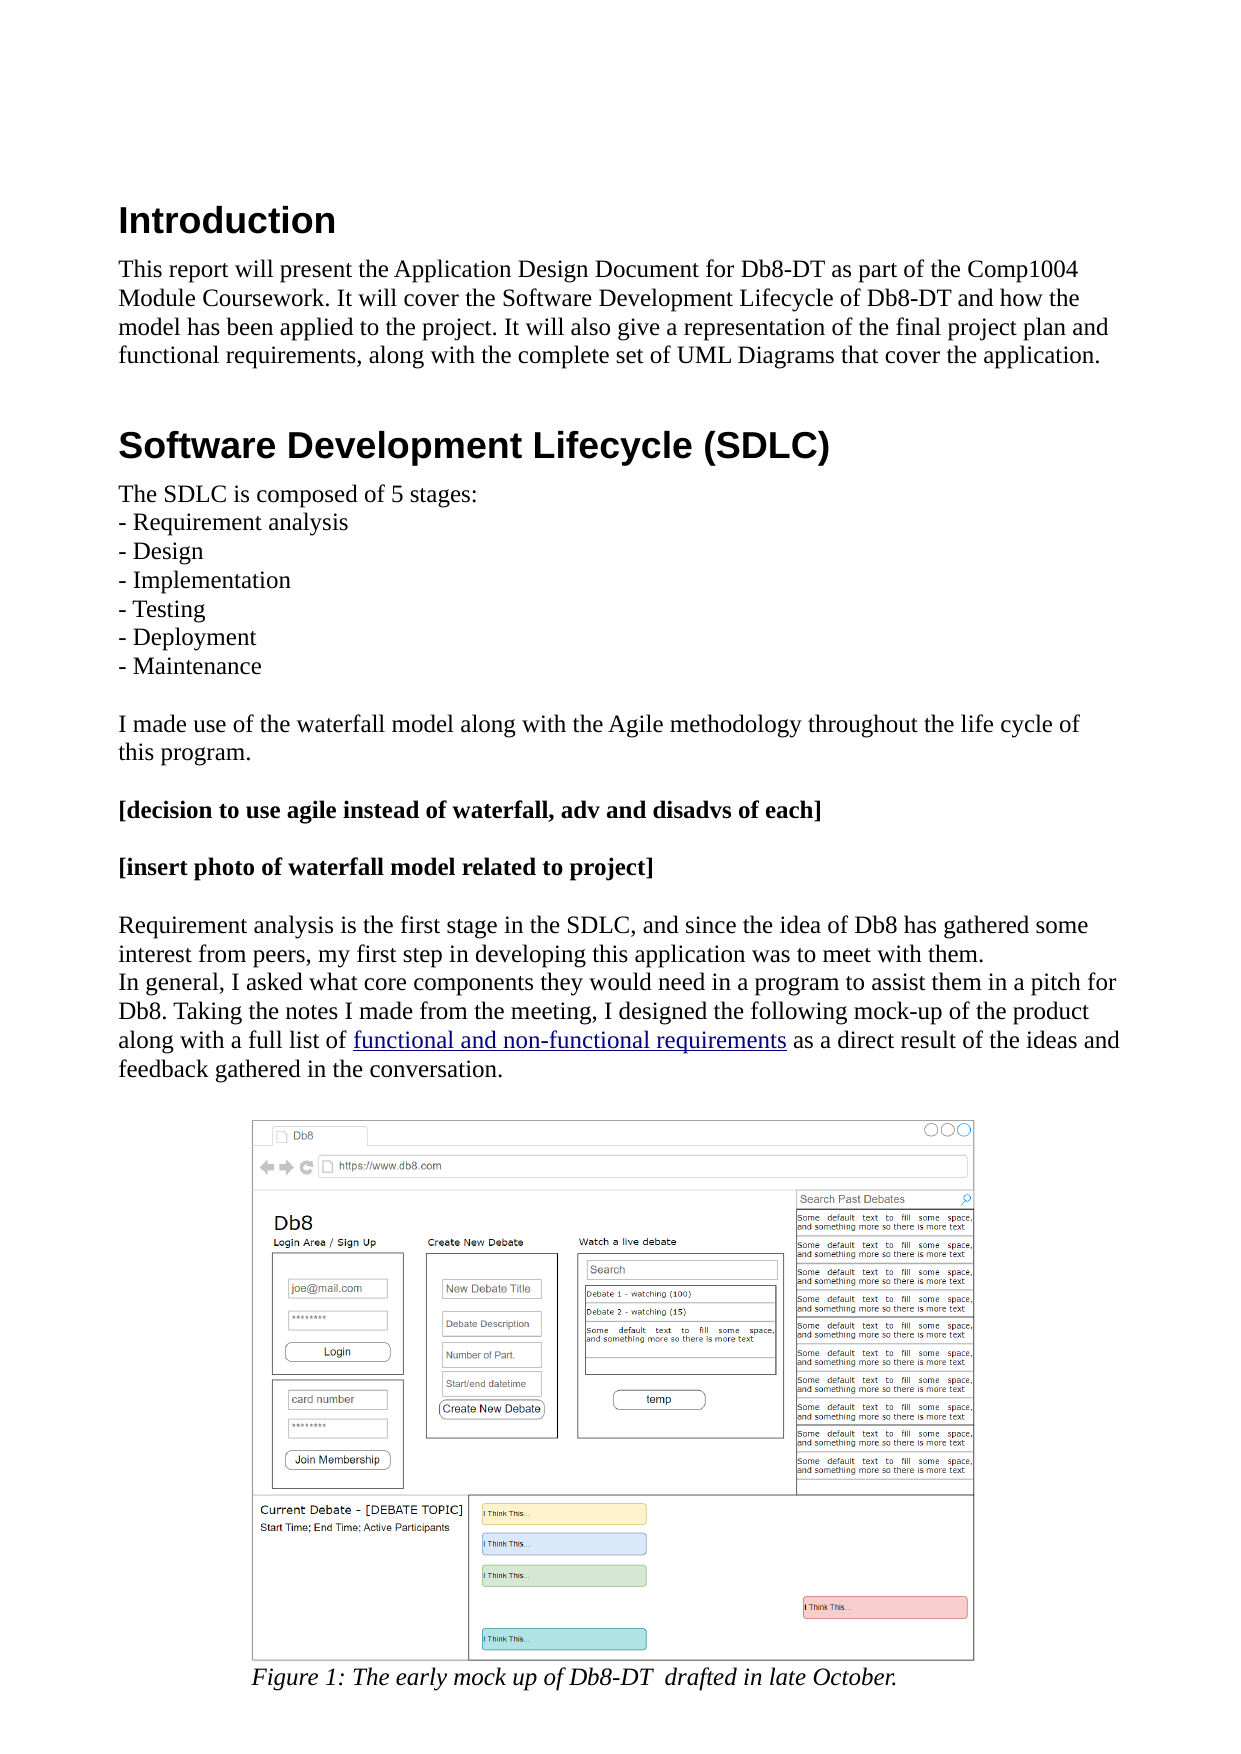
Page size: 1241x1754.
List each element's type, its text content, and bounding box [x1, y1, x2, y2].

text In general, I asked what core components they would need in a program to assist them in a pitch for Db8. Taking the notes I made from the meeting, I designed the following mock-up of the product along with a full list of functional and non-functional requirements as a direct result of the ideas and feedback gathered in the conversation. [118, 967, 1122, 1082]
text [insert photo of waterfall model related to project] [118, 852, 1122, 881]
text - Implementation [118, 565, 1122, 594]
subtitle Software Development Lifecycle (SDLC) [118, 423, 1122, 466]
subtitle Introduction [118, 199, 1122, 242]
text - Deployment [118, 622, 1122, 651]
picture [251, 1120, 976, 1662]
text The SDLC is composed of 5 stages: [118, 479, 1122, 507]
text - Design [118, 536, 1122, 565]
text Requirement analysis is the first stage in the SDLC, and since the idea of Db8 has gathered some interest from peers, my first step in developing this application was to meet with them. [118, 910, 1122, 967]
text - Testing [118, 594, 1122, 622]
text Figure 1: The early mock up of Db8-DT drafted in late October. [251, 1662, 975, 1691]
text This report will present the Application Design Document for Db8-DT as part of the Comp1004 Module Coursework. It will cover the Software Development Lifecycle of Db8-DT and how the model has been applied to the project. It will also give a representation of the final project plan and functional requirements, along with the complete set of UML Diagrams that cover the application. [118, 254, 1122, 369]
text - Requirement analysis [118, 507, 1122, 536]
text I made use of the waterfall model along with the Agile methodology throughout the life cycle of this program. [118, 709, 1122, 766]
text - Maintenance [118, 651, 1122, 680]
text [decision to use agile instead of waterfall, adv and disadvs of each] [118, 795, 1122, 824]
